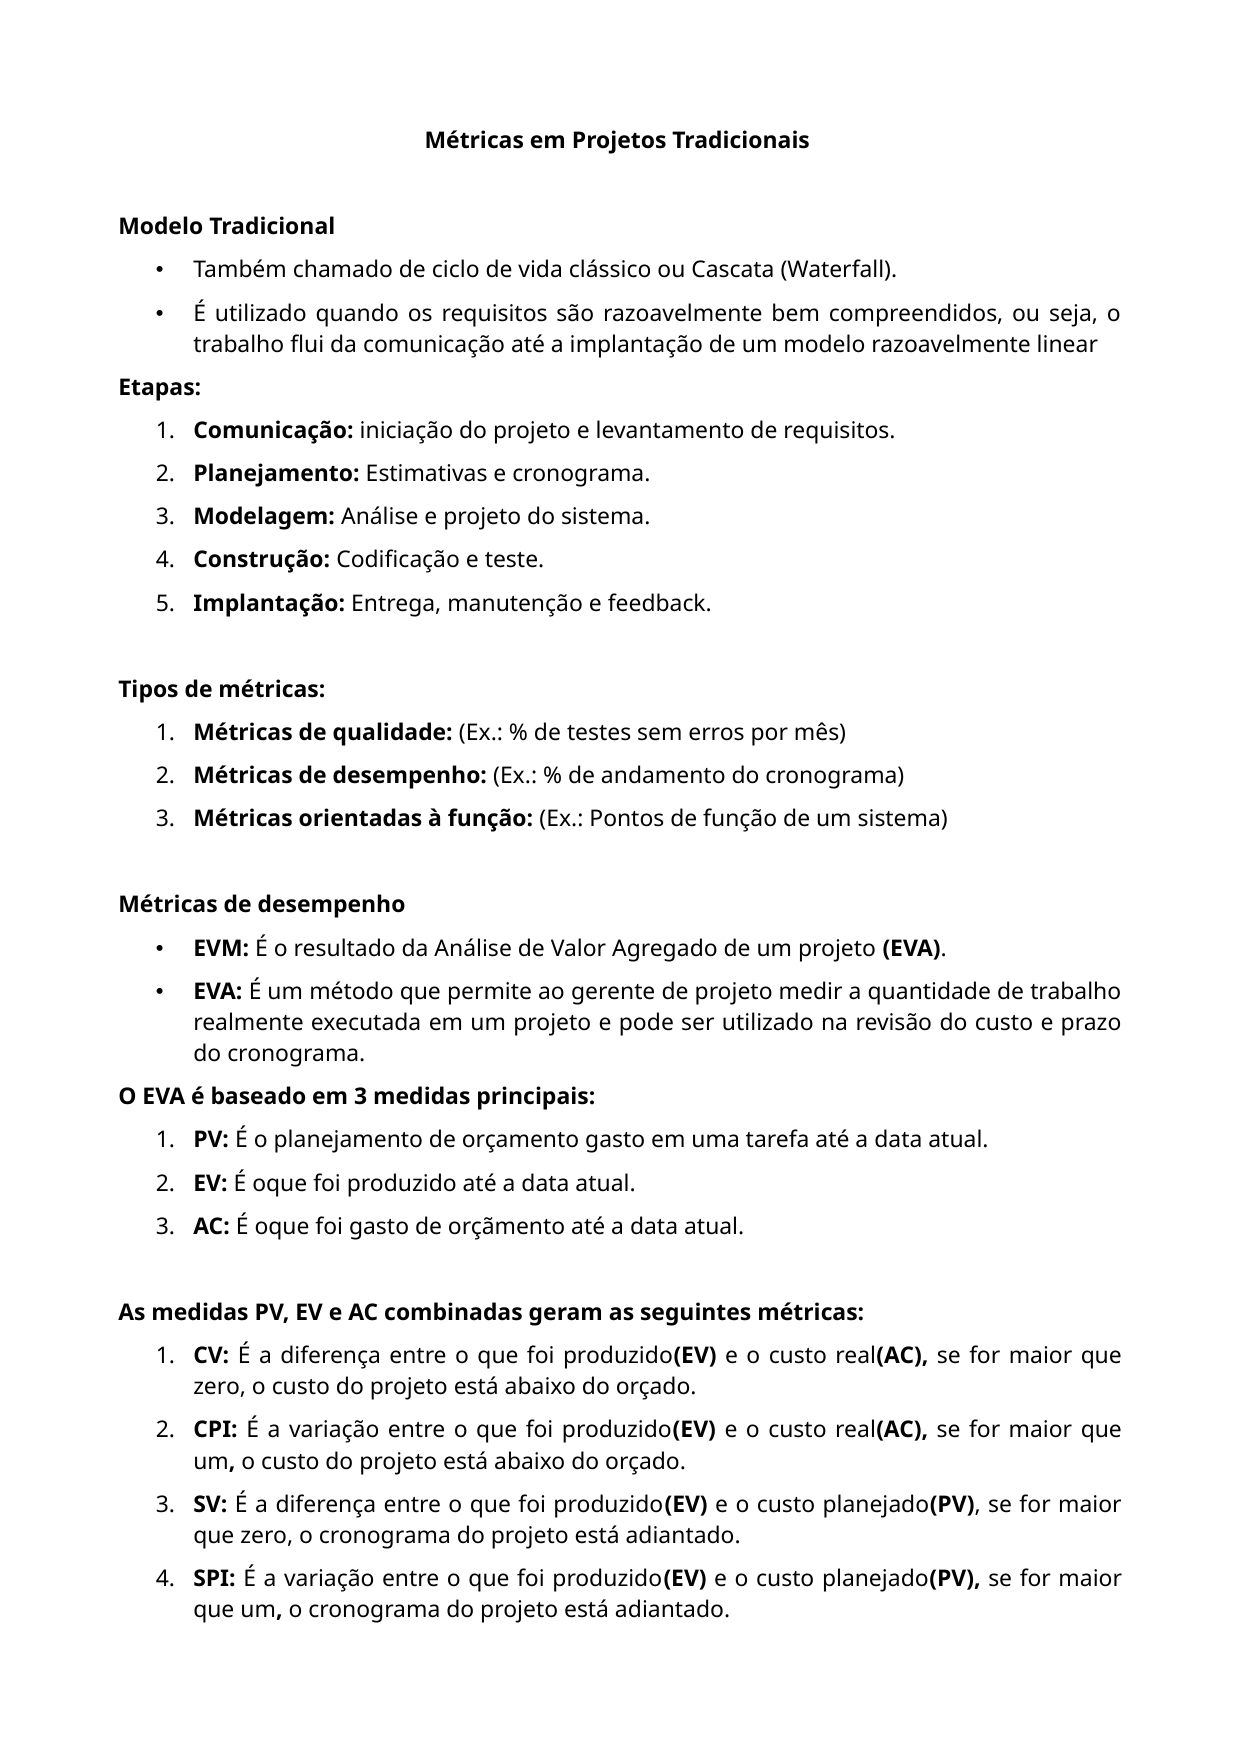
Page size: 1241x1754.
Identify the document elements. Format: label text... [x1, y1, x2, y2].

list Métricas de desempenho: (Ex.: % de andamento do cronograma) [156, 759, 1122, 790]
list CPI: É a variação entre o que foi produzido(EV) e o custo real(AC), se for maior que um, o custo do projeto está abaixo do orçado. [156, 1413, 1122, 1476]
text As medidas PV, EV e AC combinadas geram as seguintes métricas: [118, 1296, 1122, 1327]
list Construção: Codificação e teste. [156, 543, 1122, 575]
list EV: É oque foi produzido até a data atual. [156, 1167, 1122, 1198]
list CV: É a diferença entre o que foi produzido(EV) e o custo real(AC), se for maior que zero, o custo do projeto está abaixo do orçado. [156, 1339, 1122, 1402]
list SV: É a diferença entre o que foi produzido(EV) e o custo planejado(PV), se for maior que zero, o cronograma do projeto está adiantado. [156, 1488, 1122, 1550]
list Implantação: Entrega, manutenção e feedback. [156, 587, 1122, 618]
list EVM: É o resultado da Análise de Valor Agregado de um projeto (EVA). [156, 932, 1122, 963]
list EVA: É um método que permite ao gerente de projeto medir a quantidade de trabalho realmente executada em um projeto e pode ser utilizado na revisão do custo e prazo do cronograma. [156, 975, 1122, 1068]
text O EVA é baseado em 3 medidas principais: [118, 1080, 1122, 1112]
list Métricas orientadas à função: (Ex.: Pontos de função de um sistema) [156, 802, 1122, 833]
list Planejamento: Estimativas e cronograma. [156, 457, 1122, 488]
list Comunicação: iniciação do projeto e levantamento de requisitos. [156, 414, 1122, 445]
text Etapas: [118, 371, 1122, 402]
text Métricas de desempenho [118, 888, 1122, 920]
list É utilizado quando os requisitos são razoavelmente bem compreendidos, ou seja, o trabalho flui da comunicação até a implantação de um modelo razoavelmente linear [156, 297, 1122, 359]
text Modelo Tradicional [118, 210, 1122, 242]
list PV: É o planejamento de orçamento gasto em uma tarefa até a data atual. [156, 1123, 1122, 1155]
list Também chamado de ciclo de vida clássico ou Cascata (Waterfall). [156, 253, 1122, 285]
list Modelagem: Análise e projeto do sistema. [156, 500, 1122, 532]
text Métricas em Projetos Tradicionais [118, 124, 1122, 155]
list Métricas de qualidade: (Ex.: % de testes sem erros por mês) [156, 716, 1122, 747]
list SPI: É a variação entre o que foi produzido(EV) e o custo planejado(PV), se for maior que um, o cronograma do projeto está adiantado. [156, 1562, 1122, 1625]
list AC: É oque foi gasto de orçãmento até a data atual. [156, 1210, 1122, 1241]
text Tipos de métricas: [118, 673, 1122, 704]
